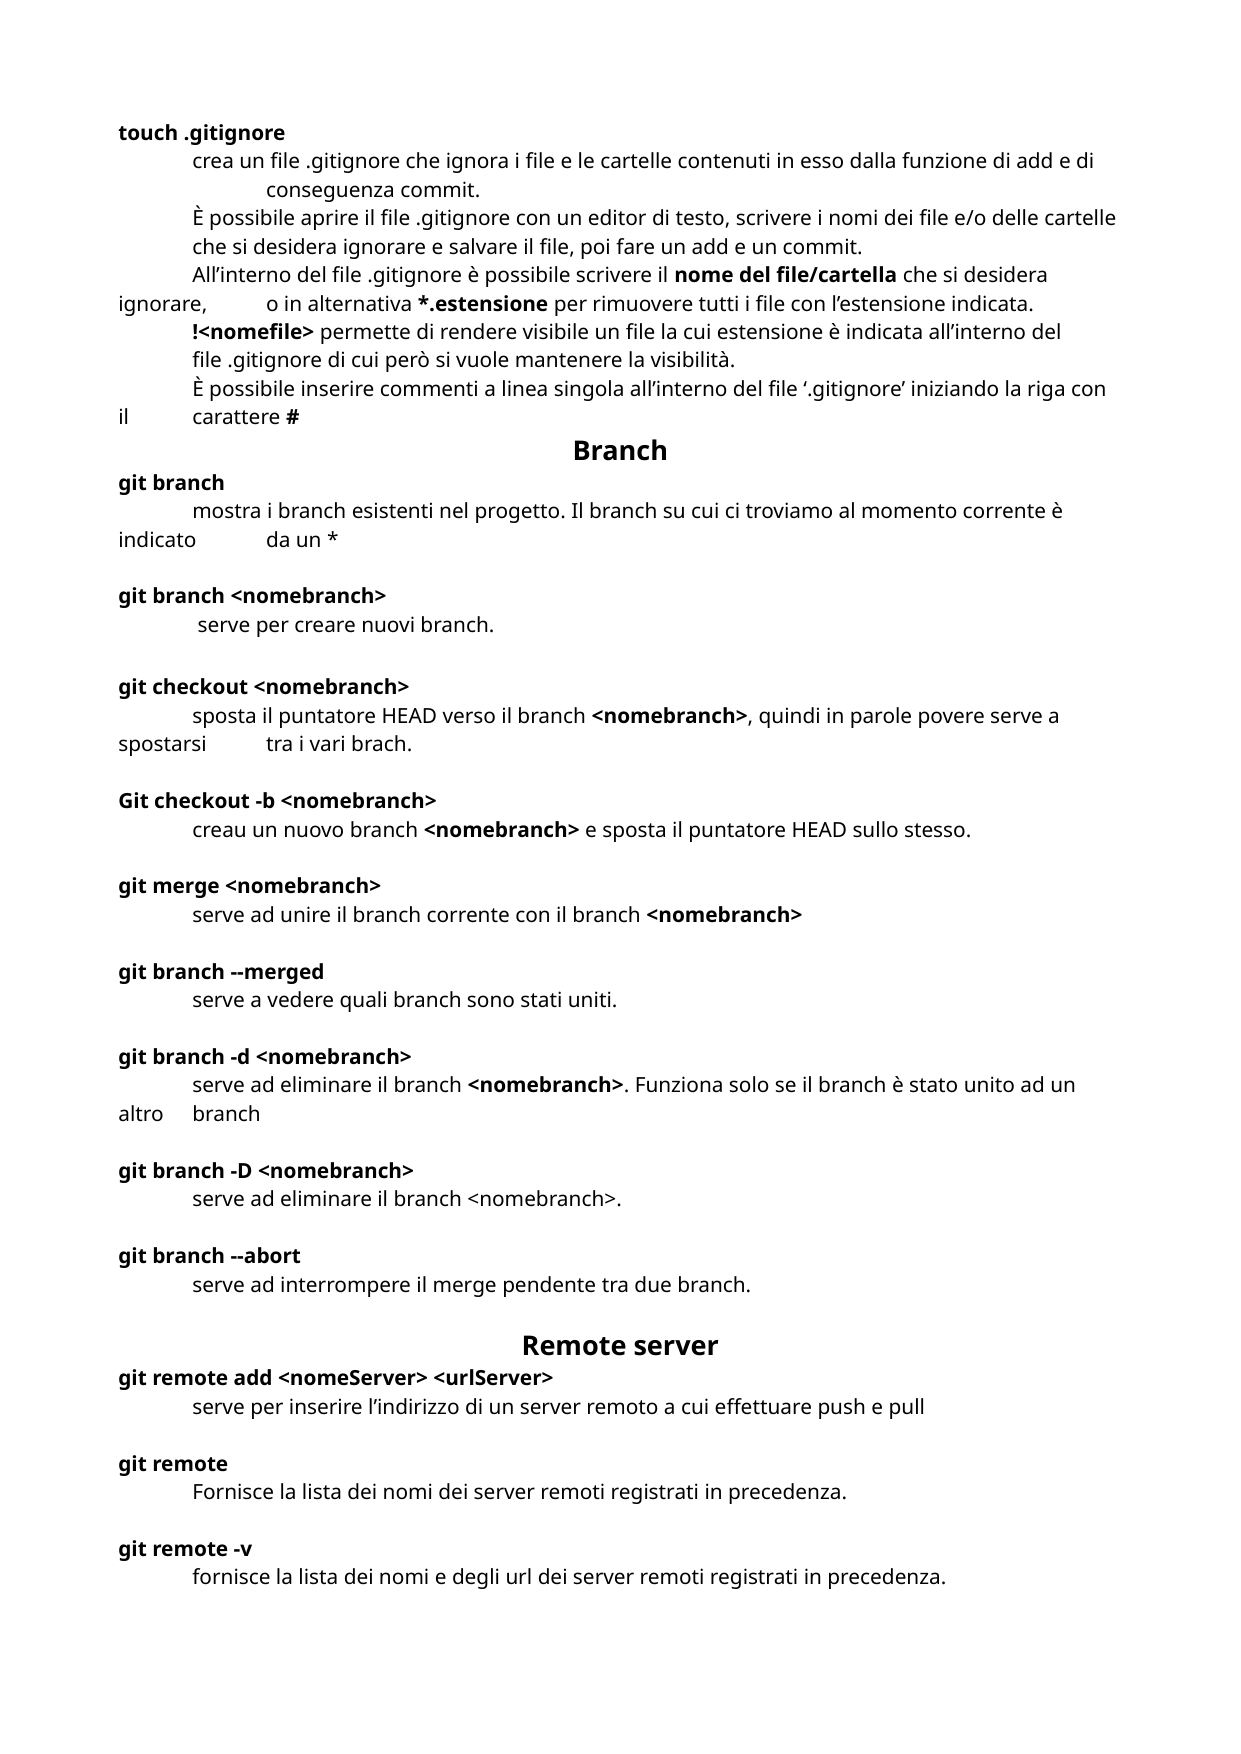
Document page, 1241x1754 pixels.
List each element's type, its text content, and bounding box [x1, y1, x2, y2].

text git branch [118, 468, 1122, 496]
text fornisce la lista dei nomi e degli url dei server remoti registrati in precedenza. [118, 1562, 1122, 1591]
text serve ad unire il branch corrente con il branch <nomebranch> [118, 900, 1122, 928]
text serve ad eliminare il branch <nomebranch>. Funziona solo se il branch è stato unito ad un altro branch [118, 1071, 1122, 1127]
text git remote [118, 1449, 1122, 1477]
text serve a vedere quali branch sono stati uniti. [118, 985, 1122, 1014]
text All’interno del file .gitignore è possibile scrivere il nome del file/cartella che si desidera ignorare, o in alternativa *.estensione per rimuovere tutti i file con l’estensione indicata. [118, 260, 1122, 317]
text sposta il puntatore HEAD verso il branch <nomebranch>, quindi in parole povere serve a spostarsi tra i vari brach. [118, 701, 1122, 758]
text git branch --abort [118, 1241, 1122, 1270]
text serve per creare nuovi branch. [118, 610, 1122, 638]
text serve ad eliminare il branch <nomebranch>. [118, 1184, 1122, 1213]
text Git checkout -b <nomebranch> [118, 786, 1122, 815]
text git checkout <nomebranch> [118, 672, 1122, 701]
text mostra i branch esistenti nel progetto. Il branch su cui ci troviamo al momento corrente è indicato da un * [118, 496, 1122, 553]
text git merge <nomebranch> [118, 872, 1122, 900]
text creau un nuovo branch <nomebranch> e sposta il puntatore HEAD sullo stesso. [118, 815, 1122, 843]
text git branch -D <nomebranch> [118, 1156, 1122, 1184]
text Branch [118, 431, 1122, 468]
text serve per inserire l’indirizzo di un server remoto a cui effettuare push e pull [118, 1392, 1122, 1420]
text git branch -d <nomebranch> [118, 1042, 1122, 1071]
text git branch <nomebranch> [118, 582, 1122, 610]
text Remote server [118, 1327, 1122, 1363]
text È possibile inserire commenti a linea singola all’interno del file ‘.gitignore’ iniziando la riga con il carattere # [118, 374, 1122, 431]
text git remote add <nomeServer> <urlServer> [118, 1363, 1122, 1392]
text serve ad interrompere il merge pendente tra due branch. [118, 1270, 1122, 1298]
text git branch --merged [118, 957, 1122, 985]
text crea un file .gitignore che ignora i file e le cartelle contenuti in esso dalla funzione di add e di conseguenza commit. [118, 147, 1122, 203]
text git remote -v [118, 1534, 1122, 1562]
text È possibile aprire il file .gitignore con un editor di testo, scrivere i nomi dei file e/o delle cartelle che si desidera ignorare e salvare il file, poi fare un add e un commit. [118, 203, 1122, 260]
text !<nomefile> permette di rendere visibile un file la cui estensione è indicata all’interno del file .gitignore di cui però si vuole mantenere la visibilità. [118, 317, 1122, 374]
text Fornisce la lista dei nomi dei server remoti registrati in precedenza. [118, 1477, 1122, 1506]
text touch .gitignore [118, 118, 1122, 147]
